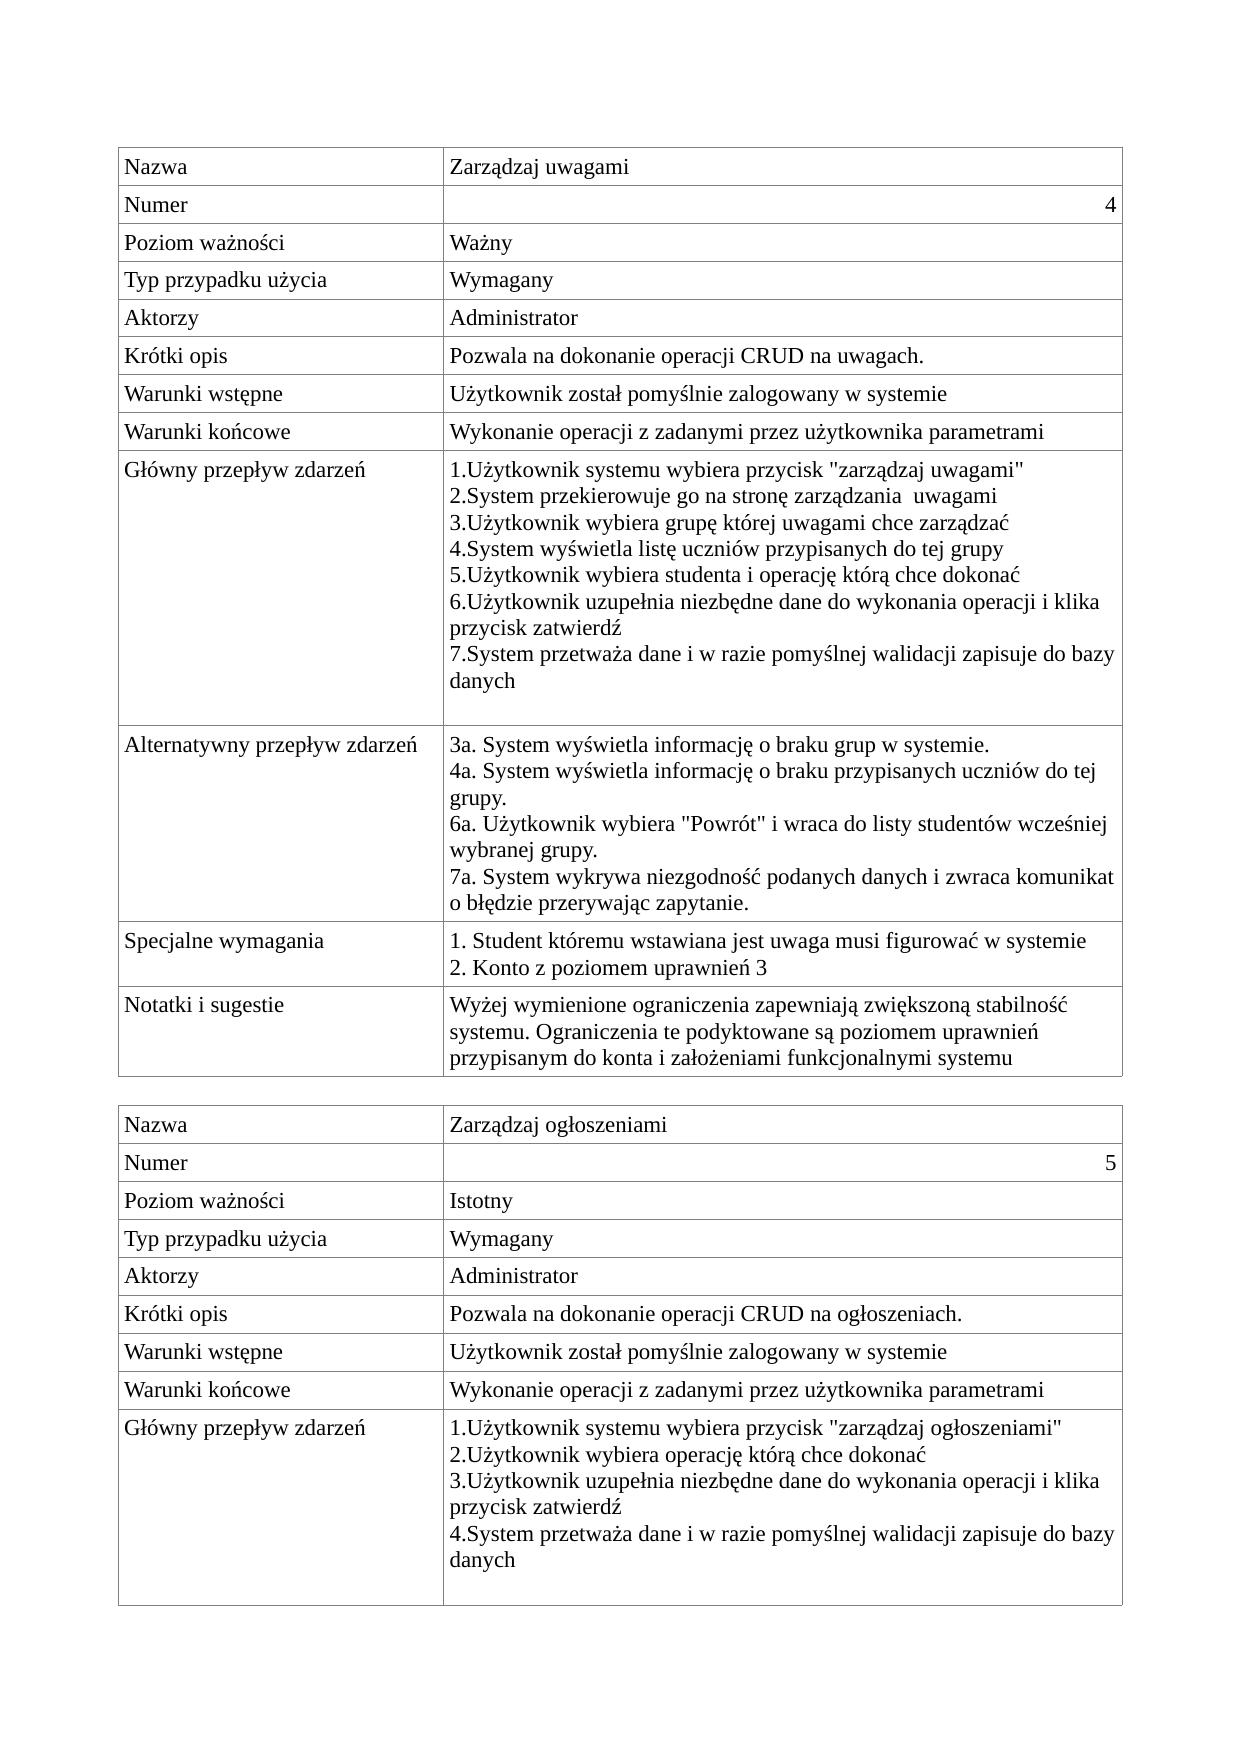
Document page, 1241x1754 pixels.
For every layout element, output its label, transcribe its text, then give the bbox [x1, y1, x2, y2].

table_cell 3a. System wyświetla informację o braku grup w systemie. 4a. System wyświetla informację o braku przypisanych uczniów do tej grupy. 6a. Użytkownik wybiera "Powrót" i wraca do listy studentów wcześniej wybranej grupy. 7a. System wykrywa niezgodność podanych danych i zwraca komunikat o błędzie przerywając zapytanie. [444, 726, 1122, 921]
table_cell Numer [119, 186, 443, 223]
table_cell Krótki opis [119, 337, 443, 374]
table_header Zarządzaj uwagami [444, 148, 1122, 185]
table_cell Administrator [444, 1258, 1122, 1295]
table_cell Wykonanie operacji z zadanymi przez użytkownika parametrami [444, 413, 1122, 450]
table_cell Wymagany [444, 262, 1122, 298]
table_cell Wyżej wymienione ograniczenia zapewniają zwiększoną stabilność systemu. Ograniczenia te podyktowane są poziomem uprawnień przypisanym do konta i założeniami funkcjonalnymi systemu [444, 987, 1122, 1076]
table_cell Główny przepływ zdarzeń [119, 1410, 443, 1604]
table_cell Ważny [444, 224, 1122, 261]
table_cell 1. Student któremu wstawiana jest uwaga musi figurować w systemie 2. Konto z poziomem uprawnień 3 [444, 922, 1122, 986]
table_cell Użytkownik został pomyślnie zalogowany w systemie [444, 1334, 1122, 1371]
table_header Zarządzaj ogłoszeniami [444, 1106, 1122, 1143]
table_cell Numer [119, 1144, 443, 1181]
table_cell 4 [444, 186, 1122, 223]
table_cell Specjalne wymagania [119, 922, 443, 986]
table_cell Administrator [444, 300, 1122, 336]
table_cell 5 [444, 1144, 1122, 1181]
table_cell Warunki końcowe [119, 1372, 443, 1408]
table_cell 1.Użytkownik systemu wybiera przycisk "zarządzaj uwagami" 2.System przekierowuje go na stronę zarządzania uwagami 3.Użytkownik wybiera grupę której uwagami chce zarządzać 4.System wyświetla listę uczniów przypisanych do tej grupy 5.Użytkownik wybiera studenta i operację którą chce dokonać 6.Użytkownik uzupełnia niezbędne dane do wykonania operacji i klika przycisk zatwierdź 7.System przetważa dane i w razie pomyślnej walidacji zapisuje do bazy danych [444, 451, 1122, 725]
table_cell Typ przypadku użycia [119, 262, 443, 298]
table_cell Pozwala na dokonanie operacji CRUD na ogłoszeniach. [444, 1296, 1122, 1333]
table_cell Warunki końcowe [119, 413, 443, 450]
table_header Nazwa [119, 148, 443, 185]
table_cell Wymagany [444, 1220, 1122, 1257]
table_cell Krótki opis [119, 1296, 443, 1333]
table_cell Notatki i sugestie [119, 987, 443, 1076]
table_cell Pozwala na dokonanie operacji CRUD na uwagach. [444, 337, 1122, 374]
table_cell Poziom ważności [119, 224, 443, 261]
table_cell Aktorzy [119, 1258, 443, 1295]
table_cell Warunki wstępne [119, 375, 443, 412]
table_cell Alternatywny przepływ zdarzeń [119, 726, 443, 921]
table_cell Aktorzy [119, 300, 443, 336]
table_cell Istotny [444, 1182, 1122, 1219]
table_cell Wykonanie operacji z zadanymi przez użytkownika parametrami [444, 1372, 1122, 1408]
table_cell Warunki wstępne [119, 1334, 443, 1371]
table_cell Użytkownik został pomyślnie zalogowany w systemie [444, 375, 1122, 412]
table_cell 1.Użytkownik systemu wybiera przycisk "zarządzaj ogłoszeniami" 2.Użytkownik wybiera operację którą chce dokonać 3.Użytkownik uzupełnia niezbędne dane do wykonania operacji i klika przycisk zatwierdź 4.System przetważa dane i w razie pomyślnej walidacji zapisuje do bazy danych [444, 1410, 1122, 1604]
table_cell Główny przepływ zdarzeń [119, 451, 443, 725]
table_header Nazwa [119, 1106, 443, 1143]
table_cell Poziom ważności [119, 1182, 443, 1219]
table_cell Typ przypadku użycia [119, 1220, 443, 1257]
